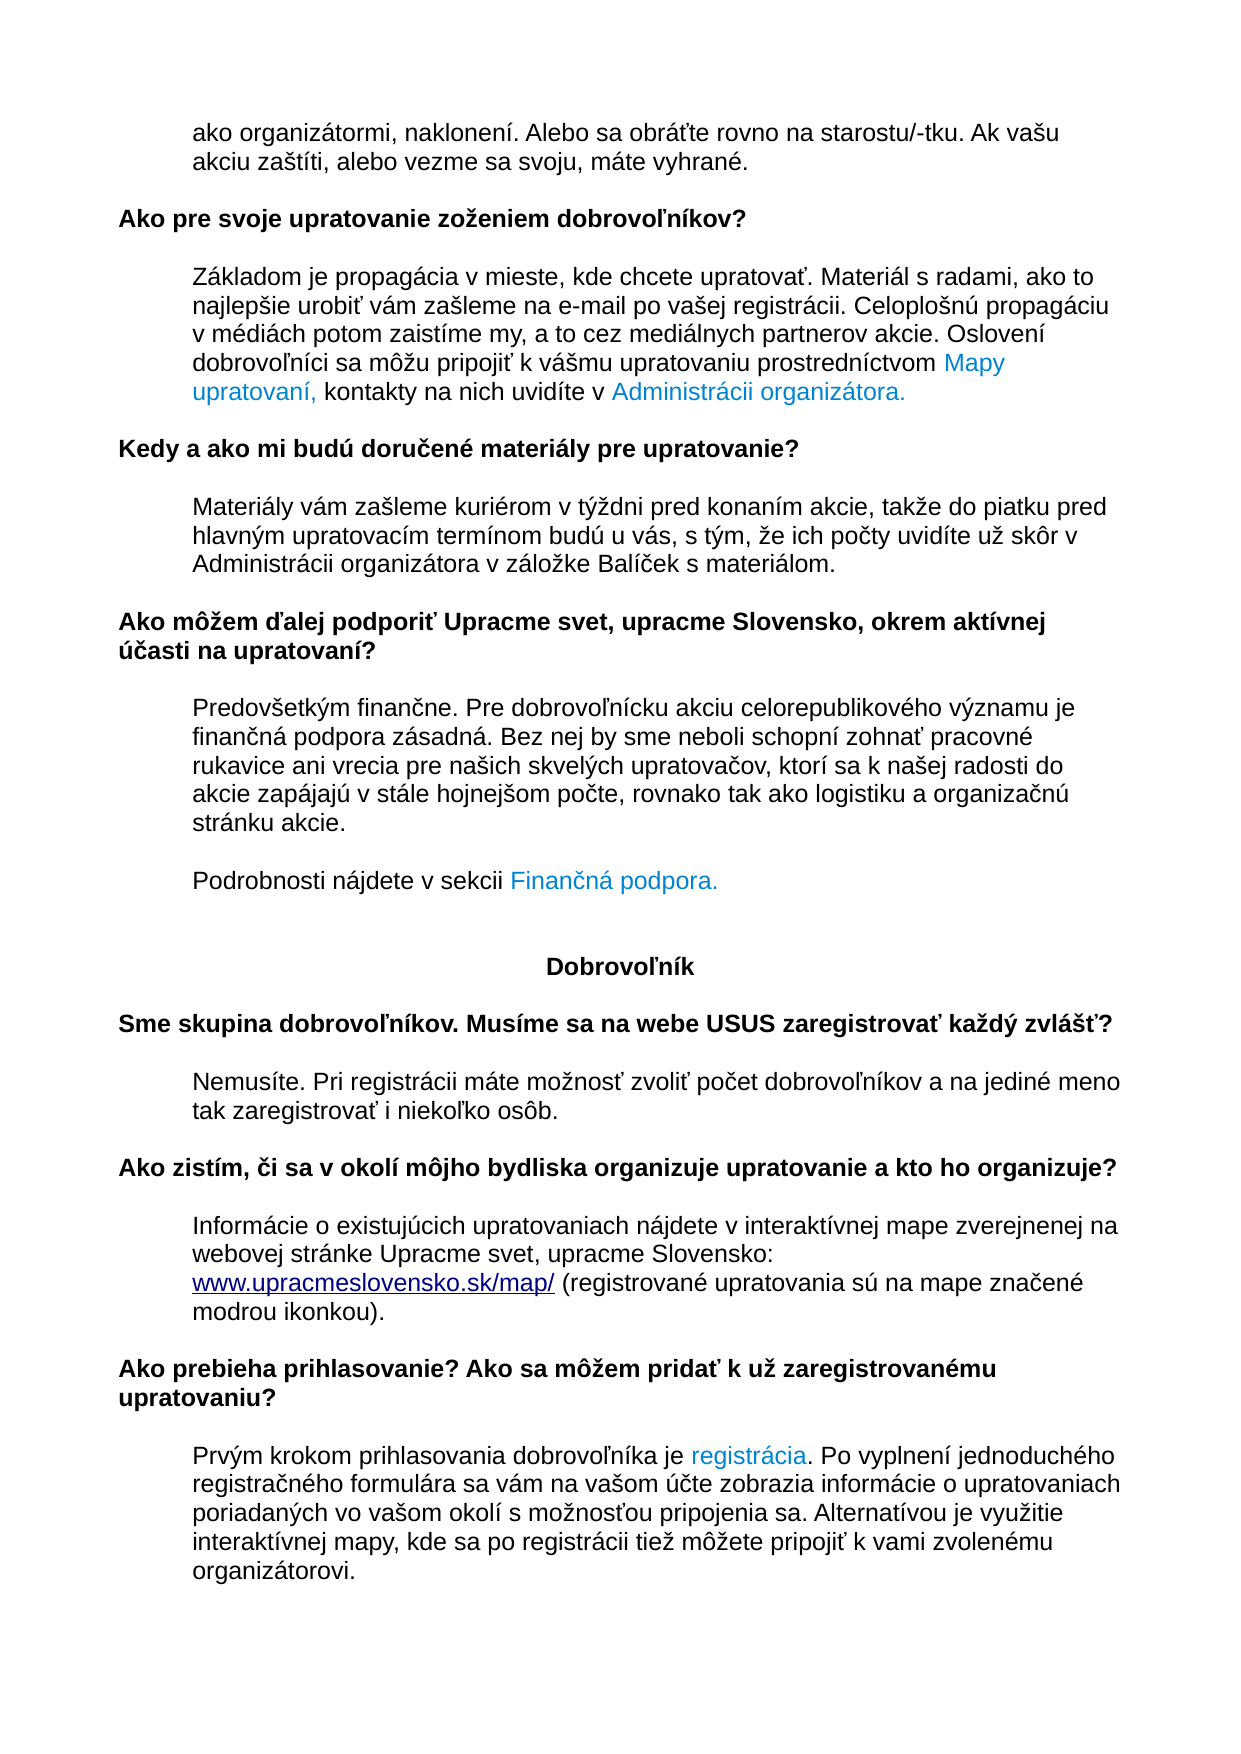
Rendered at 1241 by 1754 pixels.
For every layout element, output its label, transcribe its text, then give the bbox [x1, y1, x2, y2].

text Kedy a ako mi budú doručené materiály pre upratovanie? [118, 434, 1122, 463]
text Dobrovoľník [118, 952, 1122, 981]
text Ako prebieha prihlasovanie? Ako sa môžem pridať k už zaregistrovanému upratovaniu? [118, 1354, 1122, 1412]
text Ako zistím, či sa v okolí môjho bydliska organizuje upratovanie a kto ho organizuje? [118, 1153, 1122, 1182]
text Predovšetkým finančne. Pre dobrovoľnícku akciu celorepublikového významu je finančná podpora zásadná. Bez nej by sme neboli schopní zohnať pracovné rukavice ani vrecia pre našich skvelých upratovačov, ktorí sa k našej radosti do akcie zapájajú v stále hojnejšom počte, rovnako tak ako logistiku a organizačnú stránku akcie. [192, 693, 1122, 837]
text Informácie o existujúcich upratovaniach nájdete v interaktívnej mape zverejnenej na webovej stránke Upracme svet, upracme Slovensko: www.upracmeslovensko.sk/map/ (registrované upratovania sú na mape značené modrou ikonkou). [192, 1211, 1122, 1326]
text ako organizátormi, naklonení. Alebo sa obráťte rovno na starostu/-tku. Ak vašu akciu zaštíti, alebo vezme sa svoju, máte vyhrané. [192, 118, 1122, 176]
text Prvým krokom prihlasovania dobrovoľníka je registrácia. Po vyplnení jednoduchého registračného formulára sa vám na vašom účte zobrazia informácie o upratovaniach poriadaných vo vašom okolí s možnosťou pripojenia sa. Alternatívou je využitie interaktívnej mapy, kde sa po registrácii tiež môžete pripojiť k vami zvolenému organizátorovi. [192, 1441, 1122, 1584]
text Základom je propagácia v mieste, kde chcete upratovať. Materiál s radami, ako to najlepšie urobiť vám zašleme na e-mail po vašej registrácii. Celoplošnú propagáciu v médiách potom zaistíme my, a to cez mediálnych partnerov akcie. Oslovení dobrovoľníci sa môžu pripojiť k vášmu upratovaniu prostredníctvom Mapy upratovaní, kontakty na nich uvidíte v Administrácii organizátora. [192, 262, 1122, 406]
text Nemusíte. Pri registrácii máte možnosť zvoliť počet dobrovoľníkov a na jediné meno tak zaregistrovať i niekoľko osôb. [192, 1067, 1122, 1124]
text Sme skupina dobrovoľníkov. Musíme sa na webe USUS zaregistrovať každý zvlášť? [118, 1009, 1122, 1038]
text Ako môžem ďalej podporiť Upracme svet, upracme Slovensko, okrem aktívnej účasti na upratovaní? [118, 607, 1122, 664]
text Ako pre svoje upratovanie zoženiem dobrovoľníkov? [118, 204, 1122, 233]
text Materiály vám zašleme kuriérom v týždni pred konaním akcie, takže do piatku pred hlavným upratovacím termínom budú u vás, s tým, že ich počty uvidíte už skôr v Administrácii organizátora v záložke Balíček s materiálom. [192, 492, 1122, 578]
text Podrobnosti nájdete v sekcii Finančná podpora. [192, 866, 1122, 894]
